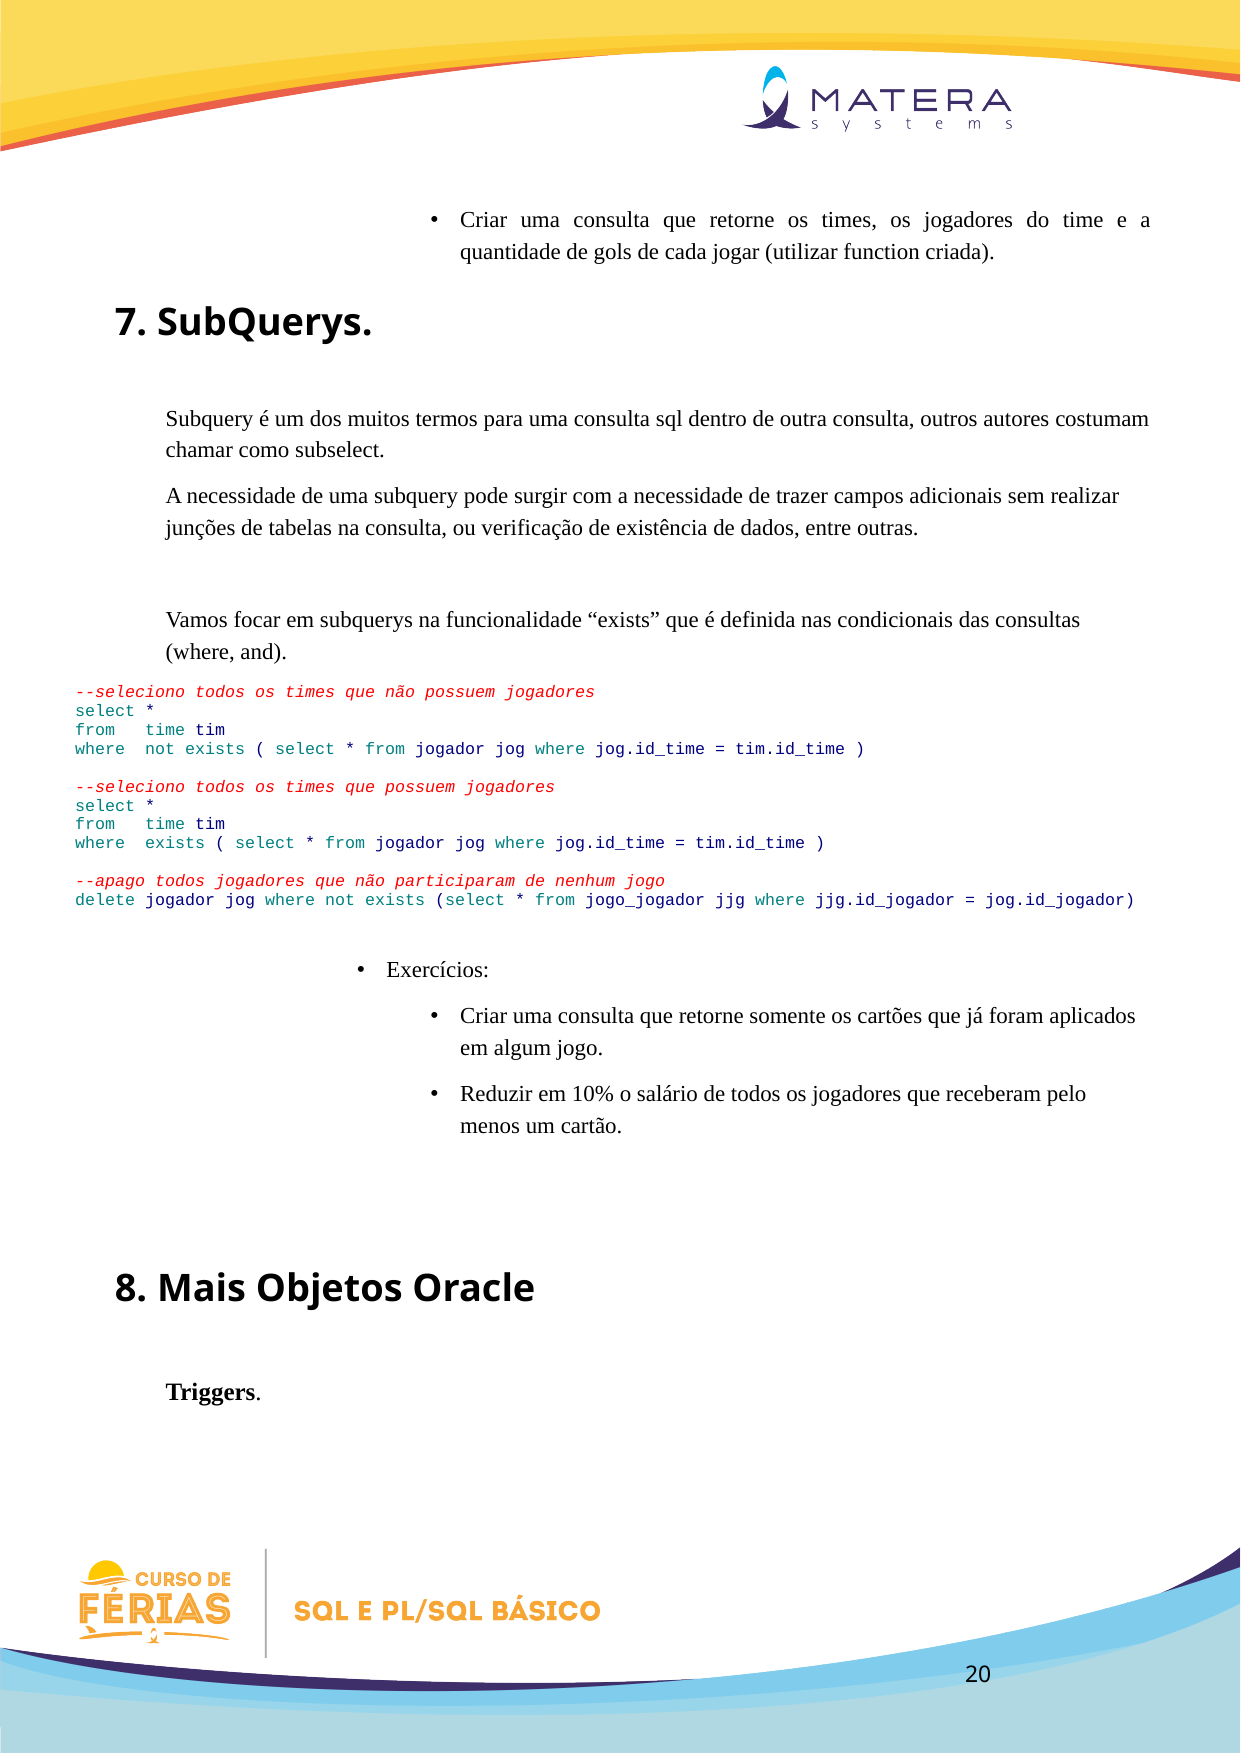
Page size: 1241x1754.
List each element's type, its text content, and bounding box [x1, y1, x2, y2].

list Reduzir em 10% o salário de todos os jogadores que receberam pelo menos um cartão. [430, 1080, 1152, 1138]
text select * [75, 703, 1240, 722]
list Criar uma consulta que retorne os times, os jogadores do time e a quantidade de gols de cada jogar (utilizar function criada). [430, 206, 1152, 264]
text --apago todos jogadores que não participaram de nenhum jogo [75, 872, 1240, 891]
text select * [75, 797, 1240, 816]
text A necessidade de uma subquery pode surgir com a necessidade de trazer campos adicionais sem realizar junções de tabelas na consulta, ou verificação de existência de dados, entre outras. [165, 482, 1152, 540]
text --seleciono todos os times que possuem jogadores [75, 778, 1240, 797]
text from time tim [75, 722, 1240, 741]
text where not exists ( select * from jogador jog where jog.id_time = tim.id_time ) [75, 741, 1240, 759]
text --seleciono todos os times que não possuem jogadores [75, 684, 1240, 703]
list Exercícios: [357, 956, 1152, 983]
list Criar uma consulta que retorne somente os cartões que já foram aplicados em algum jogo. [430, 1002, 1152, 1060]
text Subquery é um dos muitos termos para uma consulta sql dentro de outra consulta, outros autores costumam chamar como subselect. [165, 405, 1152, 463]
subtitle 7. SubQuerys. [114, 294, 1181, 346]
subtitle 8. Mais Objetos Oracle [114, 1261, 1181, 1312]
text delete jogador jog where not exists (select * from jogo_jogador jjg where jjg.id_jogador = jog.id_jogador) [75, 891, 1240, 910]
text where exists ( select * from jogador jog where jog.id_time = tim.id_time ) [75, 835, 1240, 854]
picture [0, 0, 1241, 1753]
text from time tim [75, 816, 1240, 835]
text Triggers. [165, 1377, 1152, 1406]
text Vamos focar em subquerys na funcionalidade “exists” que é definida nas condicionais das consultas (where, and). [165, 606, 1152, 664]
